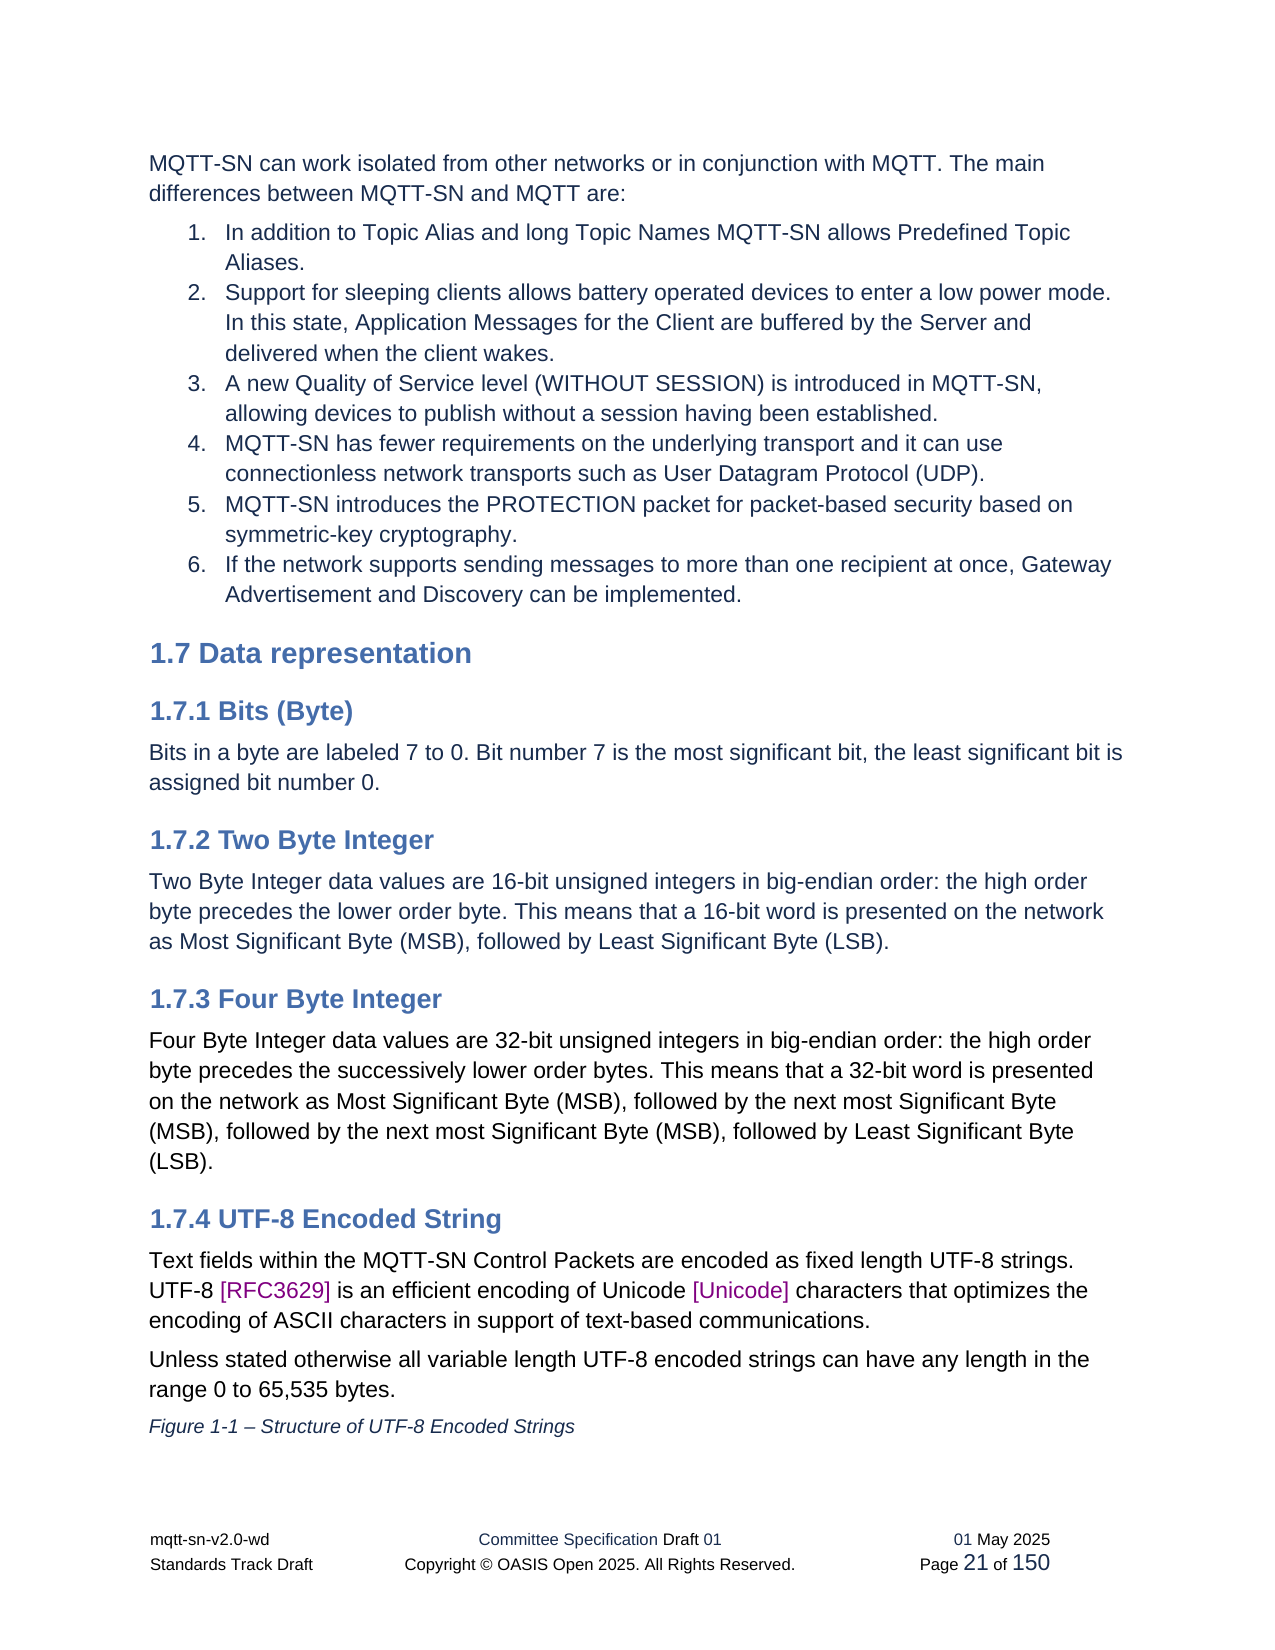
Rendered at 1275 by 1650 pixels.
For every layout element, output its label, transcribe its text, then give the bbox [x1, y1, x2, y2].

text Bits in a byte are labeled 7 to 0. Bit number 7 is the most significant bit, the least significant bit is assigned bit number 0. [148, 739, 1124, 795]
text MQTT-SN can work isolated from other networks or in conjunction with MQTT. The main differences between MQTT-SN and MQTT are: [148, 150, 1124, 207]
text Four Byte Integer data values are 32-bit unsigned integers in big-endian order: the high order byte precedes the successively lower order bytes. This means that a 32-bit word is presented on the network as Most Significant Byte (MSB), followed by the next most Significant Byte (MSB), followed by the next most Significant Byte (MSB), followed by Least Significant Byte (LSB). [148, 1027, 1124, 1174]
subtitle 1.7 Data representation [150, 636, 1124, 670]
text Figure 1-1 – Structure of UTF-8 Encoded Strings [148, 1415, 1124, 1437]
list In addition to Topic Alias and long Topic Names MQTT-SN allows Predefined Topic Aliases. [187, 219, 1124, 275]
list MQTT-SN introduces the PROTECTION packet for packet-based security based on symmetric-key cryptography. [187, 491, 1124, 547]
subtitle 1.7.4 UTF-8 Encoded String [150, 1203, 1124, 1234]
subtitle 1.7.3 Four Byte Integer [150, 983, 1124, 1015]
text Text fields within the MQTT-SN Control Packets are encoded as fixed length UTF-8 strings. UTF-8 [RFC3629] is an efficient encoding of Unicode [Unicode] characters that optimizes the encoding of ASCII characters in support of text-based communications. [148, 1247, 1124, 1334]
text Unless stated otherwise all variable length UTF-8 encoded strings can have any length in the range 0 to 65,535 bytes. [148, 1346, 1124, 1403]
subtitle 1.7.2 Two Byte Integer [150, 824, 1124, 855]
list If the network supports sending messages to more than one recipient at once, Gateway Advertisement and Discovery can be implemented. [187, 551, 1124, 608]
list MQTT-SN has fewer requirements on the underlying transport and it can use connectionless network transports such as User Datagram Protocol (UDP). [187, 430, 1124, 487]
list A new Quality of Service level (WITHOUT SESSION) is introduced in MQTT-SN, allowing devices to publish without a session having been established. [187, 370, 1124, 426]
subtitle 1.7.1 Bits (Byte) [150, 695, 1124, 726]
text Two Byte Integer data values are 16-bit unsigned integers in big-endian order: the high order byte precedes the lower order byte. This means that a 16-bit word is presented on the network as Most Significant Byte (MSB), followed by Least Significant Byte (LSB). [148, 868, 1124, 955]
list Support for sleeping clients allows battery operated devices to enter a low power mode. In this state, Application Messages for the Client are buffered by the Server and delivered when the client wakes. [187, 279, 1124, 366]
